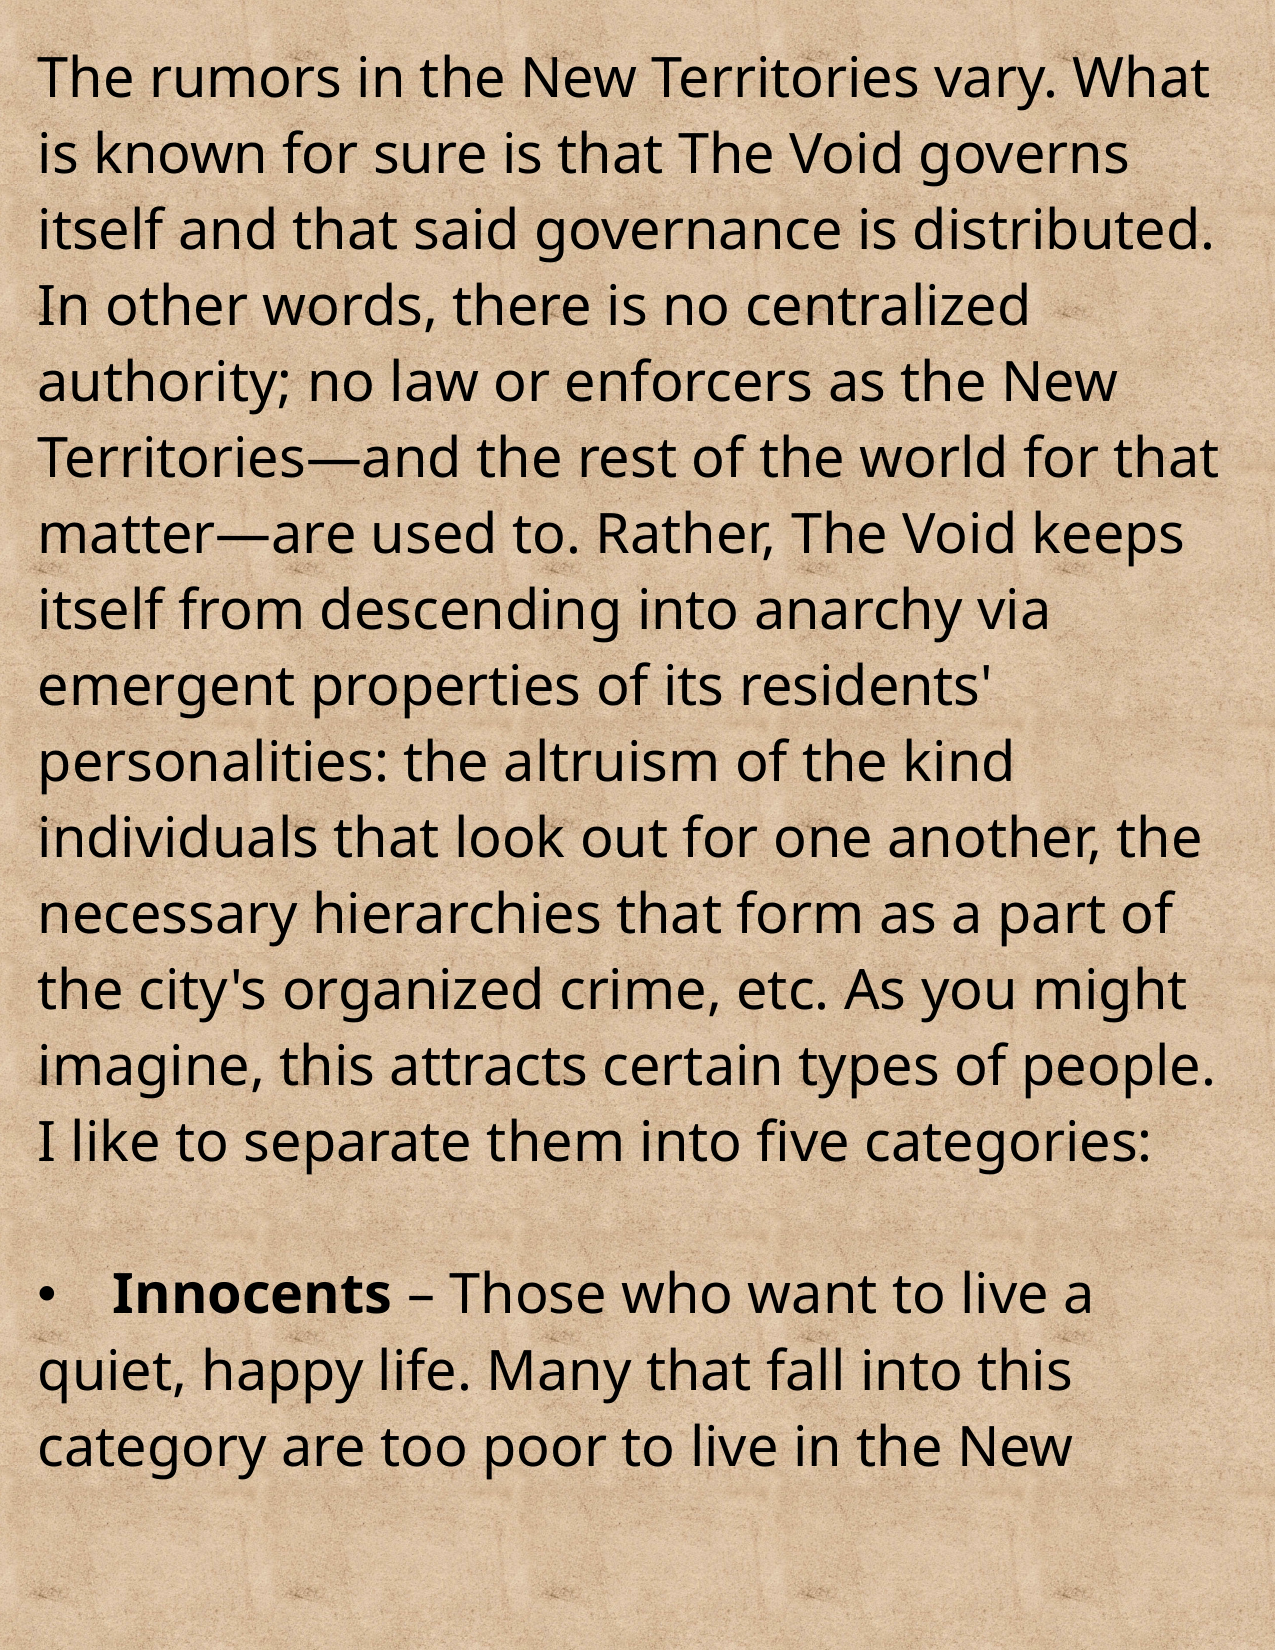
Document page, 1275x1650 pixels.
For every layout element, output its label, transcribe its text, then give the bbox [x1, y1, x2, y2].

list Innocents – Those who want to live a quiet, happy life. Many that fall into this category are too poor to live in the New [37, 1254, 1237, 1482]
text The rumors in the New Territories vary. What is known for sure is that The Void governs itself and that said governance is distributed. In other words, there is no centralized authority; no law or enforcers as the New Territories—and the rest of the world for that matter—are used to. Rather, The Void keeps itself from descending into anarchy via emergent properties of its residents' personalities: the altruism of the kind individuals that look out for one another, the necessary hierarchies that form as a part of the city's organized crime, etc. As you might imagine, this attracts certain types of people. I like to separate them into five categories: [37, 37, 1237, 1178]
